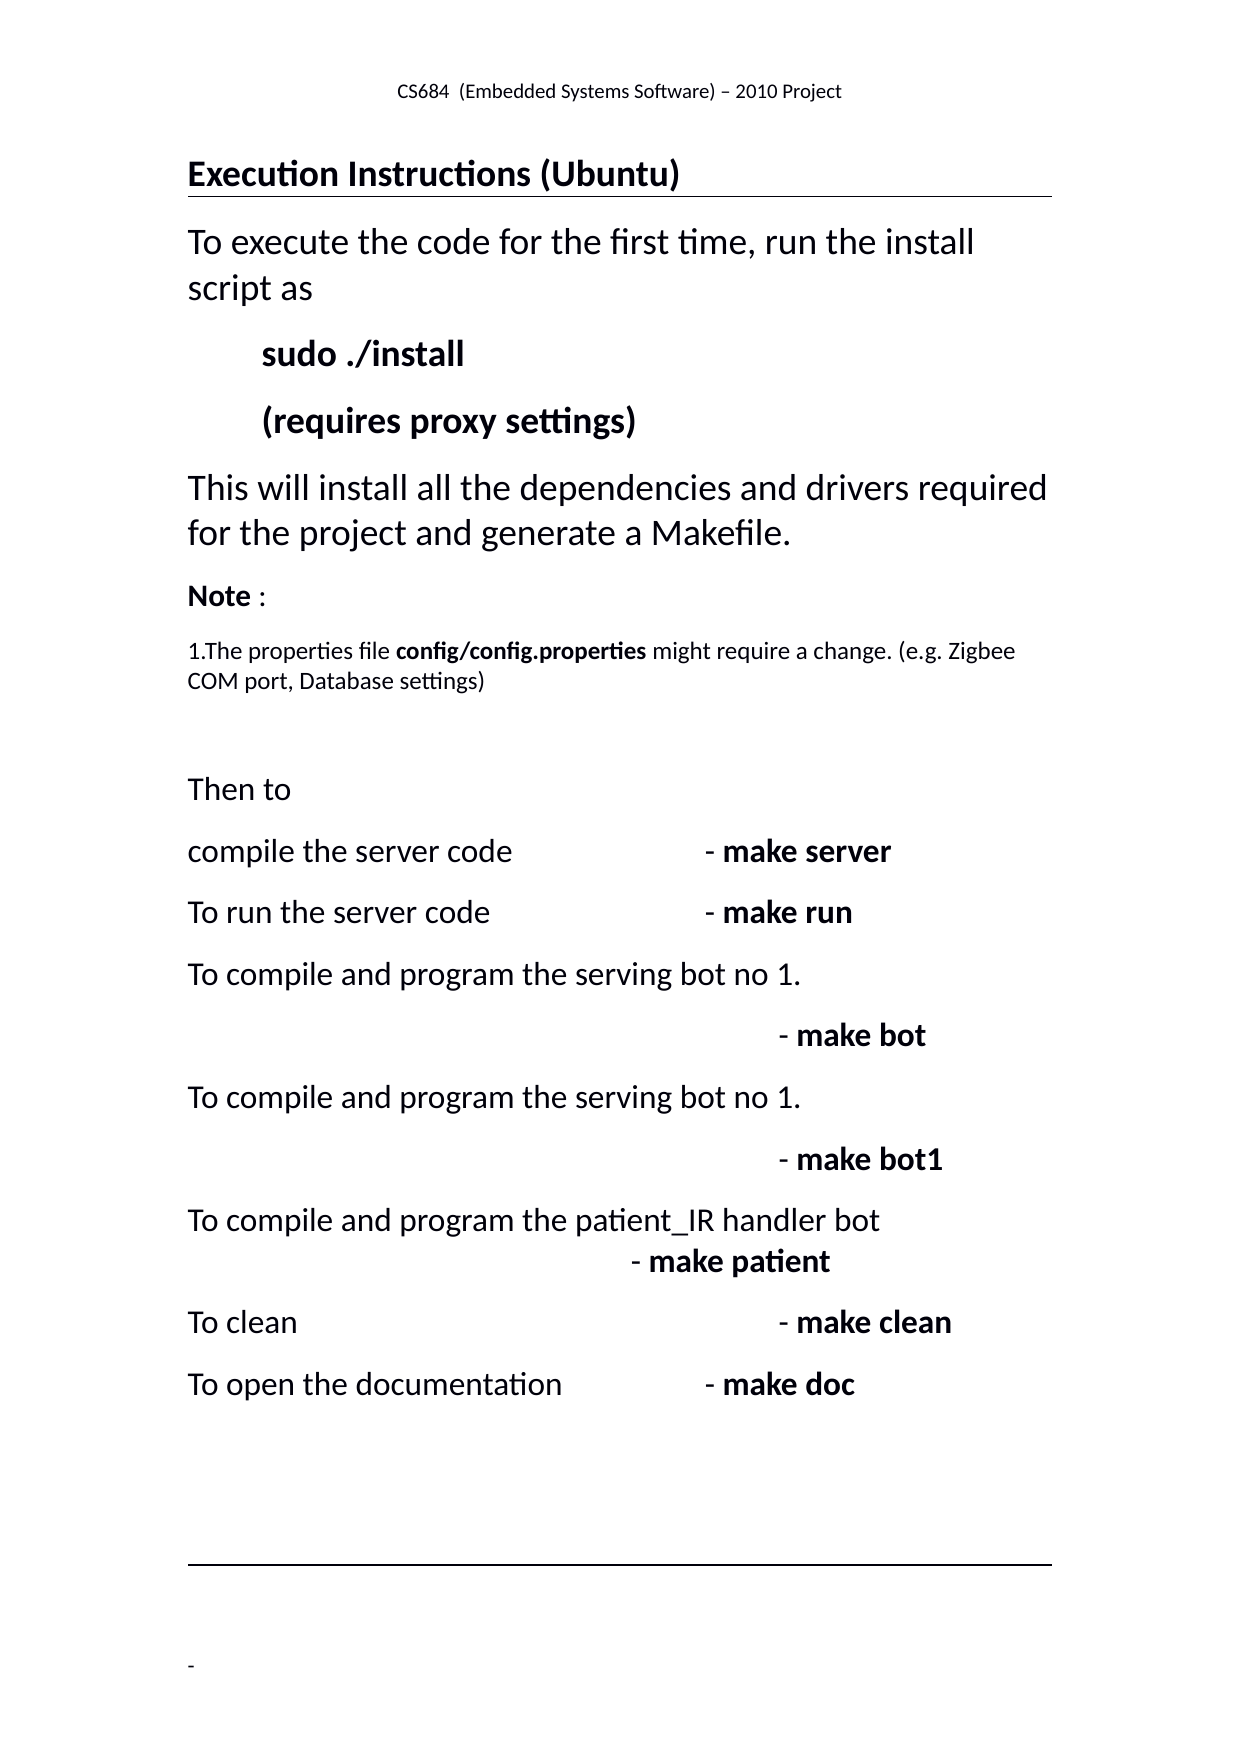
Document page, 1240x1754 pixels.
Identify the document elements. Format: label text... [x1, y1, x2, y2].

text To clean - make clean [187, 1301, 1052, 1342]
text - make bot1 [187, 1138, 1052, 1178]
text sudo ./install [187, 330, 1052, 376]
text Execution Instructions (Ubuntu) [187, 150, 1052, 197]
text (requires proxy settings) [187, 397, 1052, 443]
text Then to [187, 768, 1052, 809]
text To compile and program the serving bot no 1. [187, 953, 1052, 994]
text To open the documentation - make doc [187, 1363, 1052, 1404]
text - make bot [187, 1014, 1052, 1055]
text compile the server code - make server [187, 830, 1052, 871]
text This will install all the dependencies and drivers required for the project and generate a Makefile. [187, 463, 1052, 555]
text To execute the code for the first time, run the install script as [187, 218, 1052, 309]
text Note : [187, 576, 1052, 614]
text To compile and program the serving bot no 1. [187, 1076, 1052, 1117]
text To compile and program the patient_IR handler bot - make patient [187, 1199, 1052, 1281]
text To run the server code - make run [187, 891, 1052, 932]
text 1.The properties file config/config.properties might require a change. (e.g. Zigbee COM port, Database settings) [187, 635, 1052, 696]
